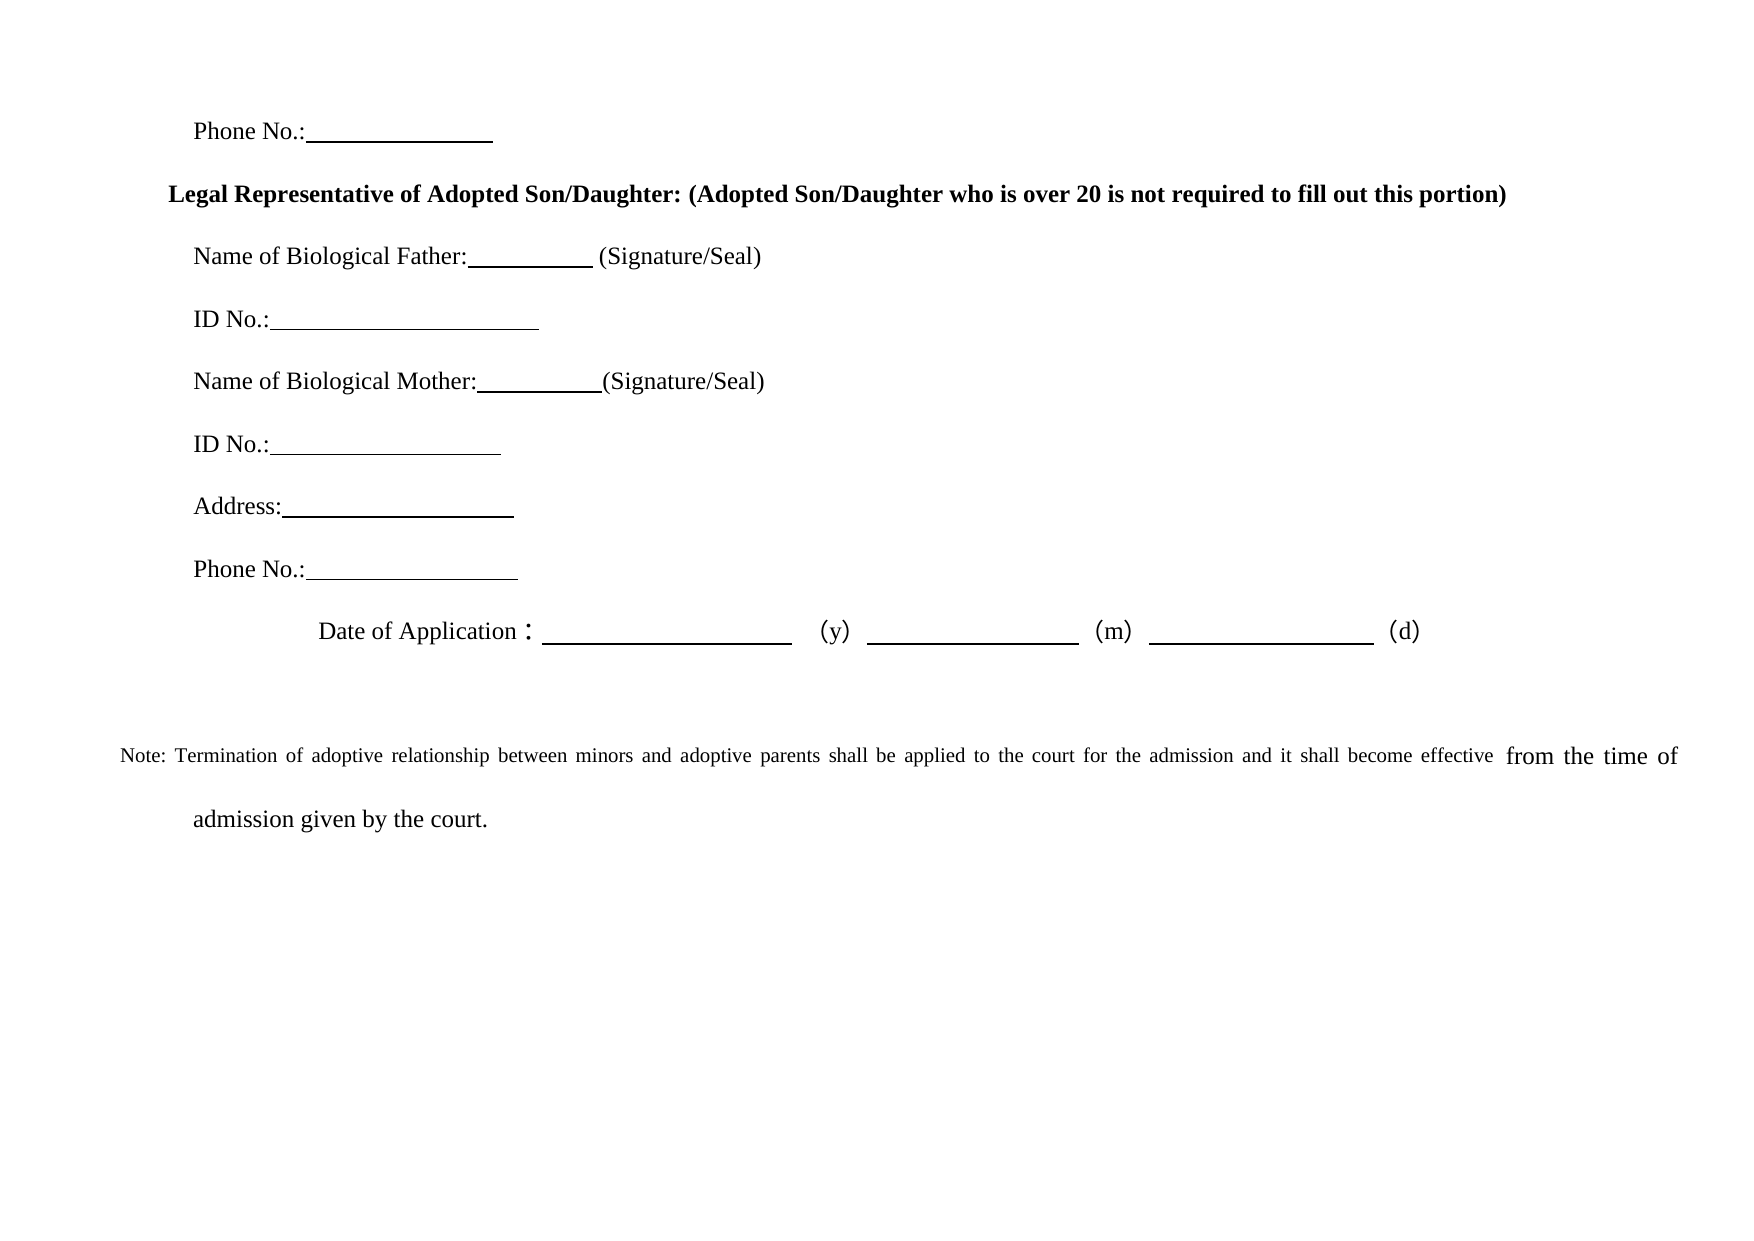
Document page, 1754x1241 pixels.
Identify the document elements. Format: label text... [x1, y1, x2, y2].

text Name of Biological Mother: (Signature/Seal) [193, 339, 1678, 401]
text Phone No.: [193, 526, 1678, 589]
text Name of Biological Father: (Signature/Seal) [193, 214, 1678, 276]
text Date of Application： （y） （m） （d） [118, 589, 1678, 651]
text Legal Representative of Adopted Son/Daughter: (Adopted Son/Daughter who is over 20 is not required to fill out this portion) [118, 151, 1678, 214]
text ID No.: [193, 401, 1678, 464]
text Note: Termination of adoptive relationship between minors and adoptive parents shall be applied to the court for the admission and it shall become effective from the time of admission given by the court. [120, 714, 1678, 839]
text Phone No.: [193, 89, 1678, 151]
text Address: [193, 464, 1678, 526]
text ID No.: [193, 276, 1678, 339]
